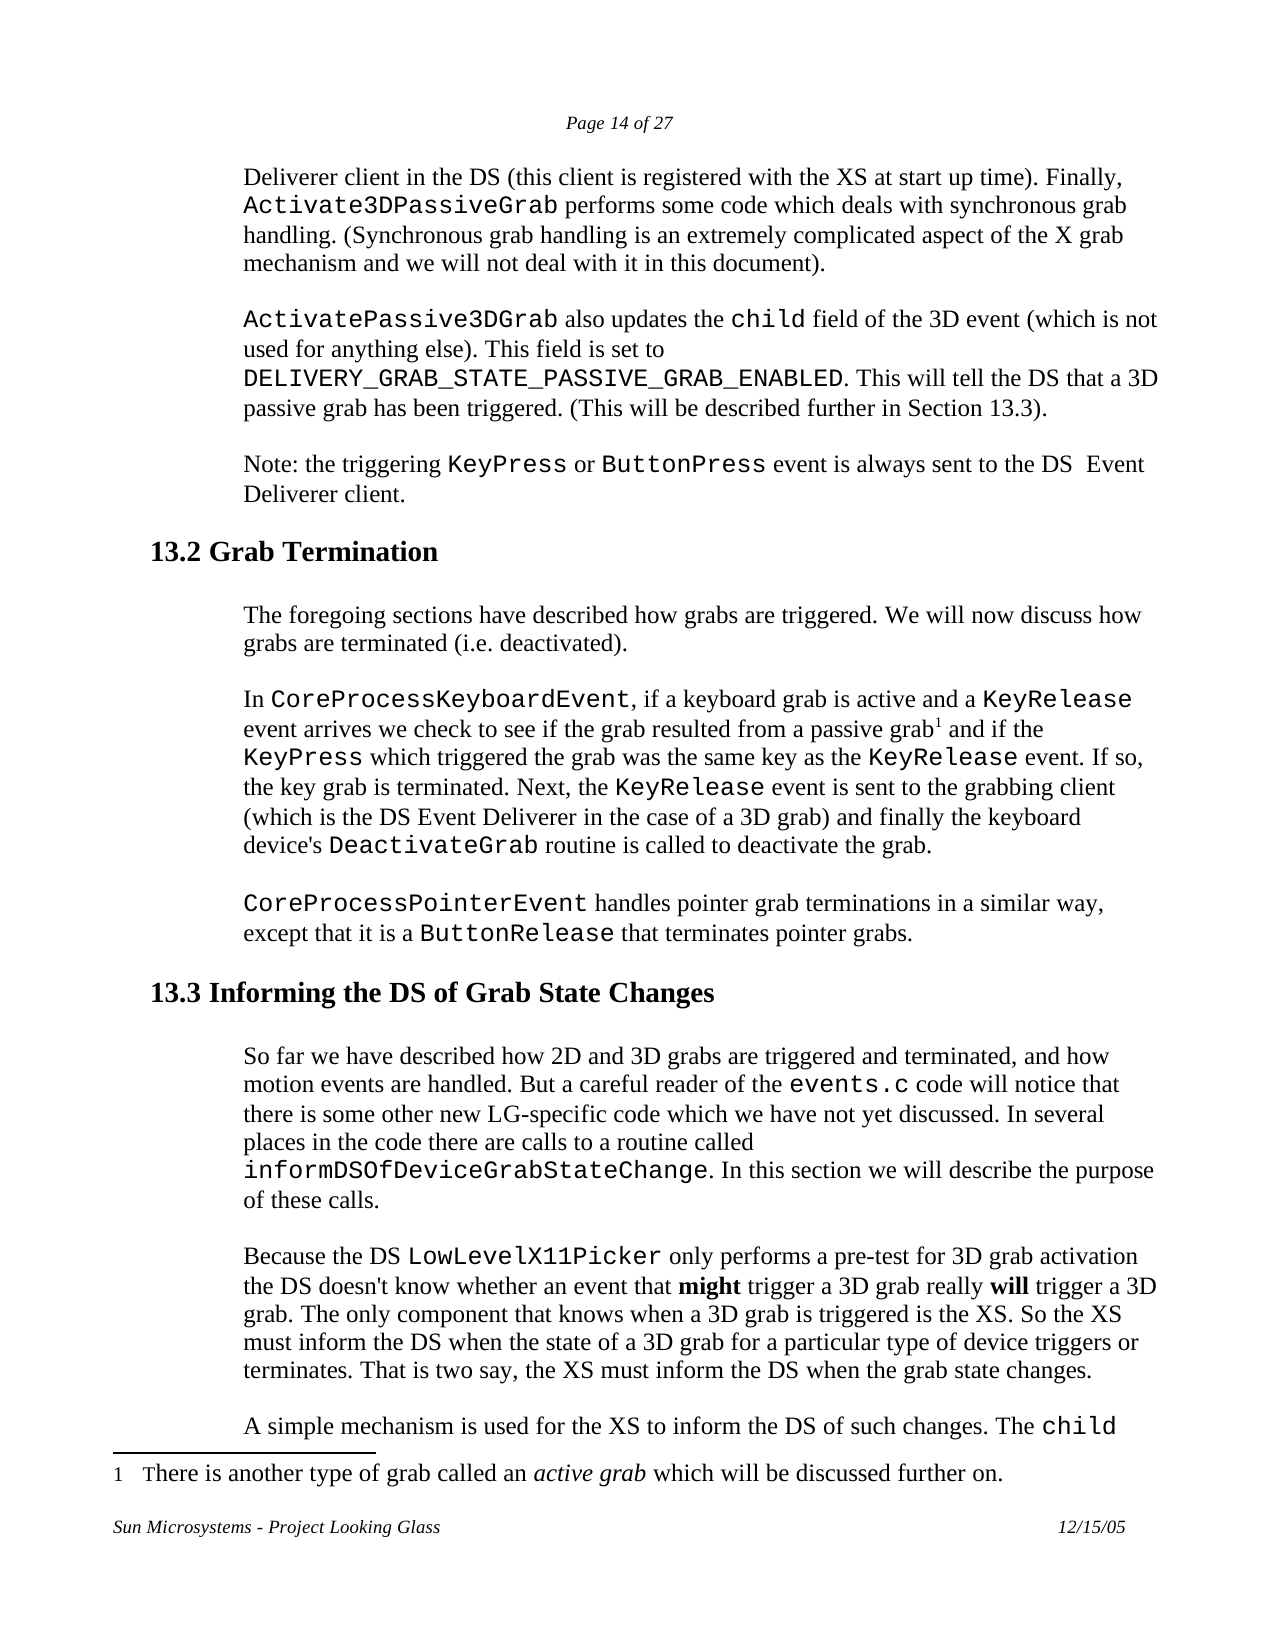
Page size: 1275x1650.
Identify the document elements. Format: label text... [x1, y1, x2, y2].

text The foregoing sections have described how grabs are triggered. We will now discuss how grabs are terminated (i.e. deactivated). [243, 601, 1162, 657]
text In CoreProcessKeyboardEvent, if a keyboard grab is active and a KeyRelease event arrives we check to see if the grab resulted from a passive grab and if the KeyPress which triggered the grab was the same key as the KeyRelease event. If so, the key grab is terminated. Next, the KeyRelease event is sent to the grabbing client (which is the DS Event Deliverer in the case of a 3D grab) and finally the keyboard device's DeactivateGrab routine is called to deactivate the grab. [243, 684, 1162, 861]
text There is another type of grab called an active grab which will be discussed further on. [113, 1459, 1162, 1487]
list Grab Termination [142, 536, 1162, 568]
text CoreProcessPointerEvent handles pointer grab terminations in a similar way, except that it is a ButtonRelease that terminates pointer grabs. [243, 889, 1162, 949]
text Deliverer client in the DS (this client is registered with the XS at start up time). Finally, Activate3DPassiveGrab performs some code which deals with synchronous grab handling. (Synchronous grab handling is an extremely complicated aspect of the X grab mechanism and we will not deal with it in this document). [243, 163, 1162, 277]
text Because the DS LowLevelX11Picker only performs a pre-test for 3D grab activation the DS doesn't know whether an event that might trigger a 3D grab really will trigger a 3D grab. The only component that knows when a 3D grab is triggered is the XS. So the XS must inform the DS when the state of a 3D grab for a particular type of device triggers or terminates. That is two say, the XS must inform the DS when the grab state changes. [243, 1242, 1162, 1384]
text So far we have described how 2D and 3D grabs are triggered and terminated, and how motion events are handled. But a careful reader of the events.c code will notice that there is some other new LG-specific code which we have not yet discussed. In several places in the code there are calls to a routine called informDSOfDeviceGrabStateChange. In this section we will describe the purpose of these calls. [243, 1042, 1162, 1214]
text ActivatePassive3DGrab also updates the child field of the 3D event (which is not used for anything else). This field is set to DELIVERY_GRAB_STATE_PASSIVE_GRAB_ENABLED. This will tell the DS that a 3D passive grab has been triggered. (This will be described further in Section 13.3). [243, 305, 1162, 421]
text A simple mechanism is used for the XS to inform the DS of such changes. The child [243, 1412, 1162, 1442]
list Informing the DS of Grab State Changes [142, 977, 1162, 1009]
text Note: the triggering KeyPress or ButtonPress event is always sent to the DS Event Deliverer client. [243, 449, 1162, 507]
